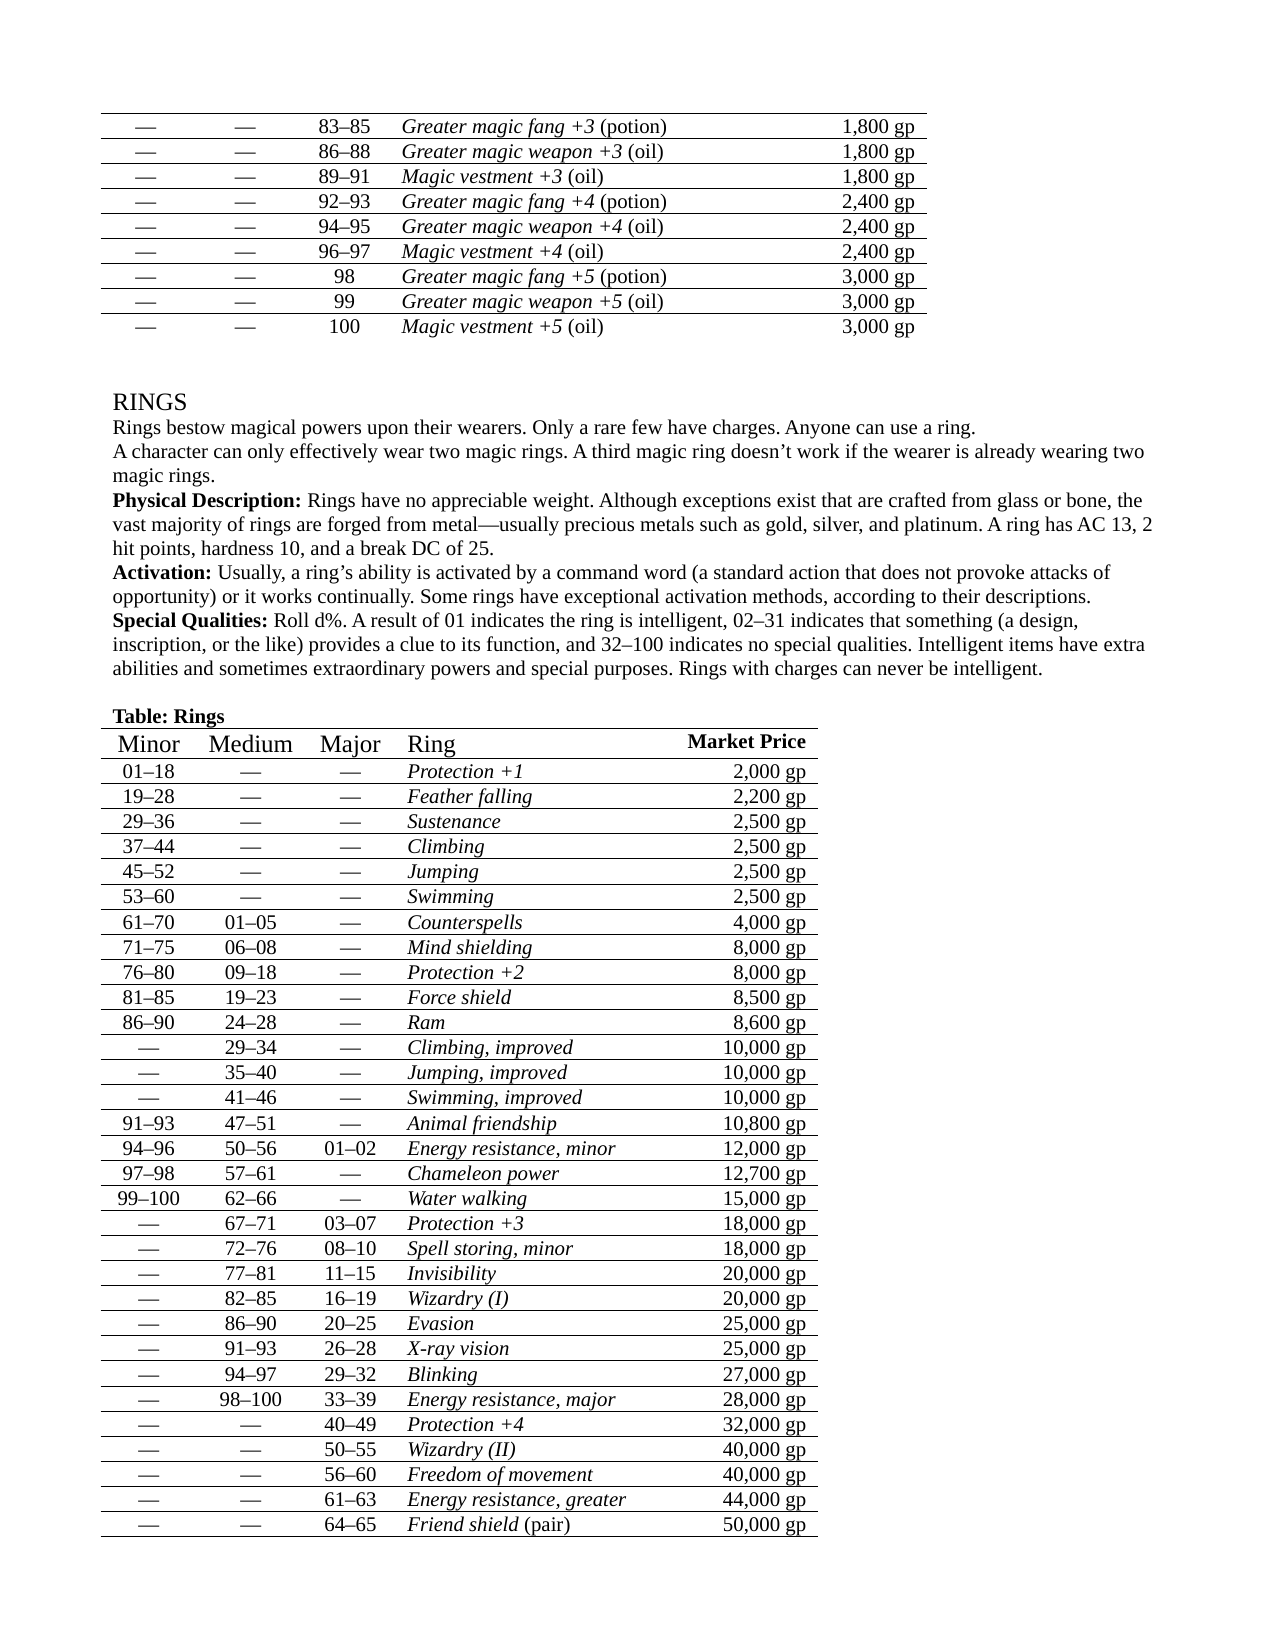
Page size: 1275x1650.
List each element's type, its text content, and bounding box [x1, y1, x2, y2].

table_cell 94–96 [101, 1136, 196, 1159]
table_cell — [101, 314, 191, 338]
text Rings bestow magical powers upon their wearers. Only a rare few have charges. Anyone can use a ring. [112, 415, 1162, 439]
table_cell 2,000 gp [666, 759, 818, 783]
table_cell Swimming [395, 885, 666, 908]
table_cell — [101, 264, 191, 288]
table_cell Spell storing, minor [395, 1236, 666, 1260]
table_cell 76–80 [101, 960, 196, 984]
table_cell 12,700 gp [666, 1161, 818, 1185]
table_cell Friend shield (pair) [395, 1512, 666, 1536]
table_cell — [101, 214, 191, 238]
table_cell — [196, 885, 305, 908]
table_cell — [305, 1010, 395, 1034]
table_cell 01–02 [305, 1136, 395, 1159]
table_cell 10,000 gp [666, 1085, 818, 1109]
table_cell Force shield [395, 985, 666, 1009]
table_cell 99 [299, 289, 389, 313]
table_cell 94–95 [299, 214, 389, 238]
table_cell — [196, 859, 305, 883]
table_cell — [101, 1035, 196, 1059]
table_cell — [305, 1110, 395, 1134]
table_cell Jumping, improved [395, 1060, 666, 1084]
table_cell — [305, 1161, 395, 1185]
table_cell — [305, 1035, 395, 1059]
text RINGS [112, 387, 1162, 415]
table_cell 20,000 gp [666, 1286, 818, 1310]
table_cell 83–85 [299, 114, 389, 138]
table_cell Energy resistance, greater [395, 1487, 666, 1511]
table_cell 47–51 [196, 1110, 305, 1134]
table_cell Climbing [395, 834, 666, 858]
table_cell 33–39 [305, 1387, 395, 1411]
table_cell Energy resistance, minor [395, 1136, 666, 1159]
table_cell 19–23 [196, 985, 305, 1009]
table_cell — [196, 834, 305, 858]
table_cell Magic vestment +5 (oil) [389, 314, 774, 338]
table_cell — [305, 834, 395, 858]
table_cell — [196, 809, 305, 833]
table_cell 94–97 [196, 1361, 305, 1386]
table_cell Greater magic weapon +4 (oil) [389, 214, 774, 238]
table_cell 56–60 [305, 1462, 395, 1486]
table_cell 81–85 [101, 985, 196, 1009]
table_cell — [305, 960, 395, 984]
table_cell 03–07 [305, 1211, 395, 1235]
table_cell — [191, 189, 299, 213]
table_cell — [191, 214, 299, 238]
table_cell 2,500 gp [666, 859, 818, 883]
table_cell — [305, 885, 395, 908]
table_cell 8,500 gp [666, 985, 818, 1009]
table_cell 99–100 [101, 1186, 196, 1210]
table_cell — [305, 859, 395, 883]
text Physical Description: Rings have no appreciable weight. Although exceptions exist that are crafted from glass or bone, the vast majority of rings are forged from metal—usually precious metals such as gold, silver, and platinum. A ring has AC 13, 2 hit points, hardness 10, and a break DC of 25. [112, 487, 1162, 560]
table_cell 86–88 [299, 139, 389, 163]
table_cell Market Price [666, 729, 818, 758]
table_cell 11–15 [305, 1261, 395, 1285]
table_cell — [101, 1060, 196, 1084]
table_cell — [305, 759, 395, 783]
table_cell Feather falling [395, 784, 666, 808]
table_cell — [101, 164, 191, 188]
table_cell Greater magic fang +5 (potion) [389, 264, 774, 288]
table_cell — [191, 264, 299, 288]
table_cell 91–93 [101, 1110, 196, 1134]
table_cell Blinking [395, 1361, 666, 1386]
table_cell — [101, 1437, 196, 1461]
table_cell — [191, 164, 299, 188]
table_cell — [101, 1311, 196, 1335]
table_cell — [101, 1085, 196, 1109]
table_cell — [191, 289, 299, 313]
table_cell — [191, 239, 299, 263]
table_cell — [101, 1512, 196, 1536]
table_cell — [305, 784, 395, 808]
table_cell — [101, 1261, 196, 1285]
table_cell — [101, 1387, 196, 1411]
table_cell 2,500 gp [666, 834, 818, 858]
table_cell 10,000 gp [666, 1060, 818, 1084]
table_cell Minor [101, 729, 196, 758]
table_cell Water walking [395, 1186, 666, 1210]
table_cell Greater magic weapon +5 (oil) [389, 289, 774, 313]
table_cell 53–60 [101, 885, 196, 908]
table_cell Swimming, improved [395, 1085, 666, 1109]
table_cell 10,800 gp [666, 1110, 818, 1134]
table_cell Protection +4 [395, 1412, 666, 1436]
table_cell — [196, 1487, 305, 1511]
table_cell 08–10 [305, 1236, 395, 1260]
table_cell 2,200 gp [666, 784, 818, 808]
table_cell — [196, 784, 305, 808]
table_cell 67–71 [196, 1211, 305, 1235]
table_cell 29–34 [196, 1035, 305, 1059]
table_cell 24–28 [196, 1010, 305, 1034]
table_cell — [101, 189, 191, 213]
table_cell 29–36 [101, 809, 196, 833]
table_cell — [101, 114, 191, 138]
table_cell 1,800 gp [775, 114, 927, 138]
table_cell — [305, 935, 395, 959]
table_cell Magic vestment +3 (oil) [389, 164, 774, 188]
table_cell 97–98 [101, 1161, 196, 1185]
table_cell — [196, 1412, 305, 1436]
text A character can only effectively wear two magic rings. A third magic ring doesn’t work if the wearer is already wearing two magic rings. [112, 439, 1162, 487]
table_cell — [101, 289, 191, 313]
table_cell Medium [196, 729, 305, 758]
table_cell 2,500 gp [666, 885, 818, 908]
table_cell — [196, 1512, 305, 1536]
table_cell Jumping [395, 859, 666, 883]
table_cell 29–32 [305, 1361, 395, 1386]
table_cell 2,400 gp [775, 189, 927, 213]
table_cell 62–66 [196, 1186, 305, 1210]
table_cell 01–18 [101, 759, 196, 783]
table_cell Wizardry (I) [395, 1286, 666, 1310]
table_cell Climbing, improved [395, 1035, 666, 1059]
table_cell 44,000 gp [666, 1487, 818, 1511]
table_cell 8,000 gp [666, 935, 818, 959]
table_cell 25,000 gp [666, 1336, 818, 1360]
text Activation: Usually, a ring’s ability is activated by a command word (a standard action that does not provoke attacks of opportunity) or it works continually. Some rings have exceptional activation methods, according to their descriptions. [112, 560, 1162, 608]
table_header Table: Rings [101, 704, 818, 728]
table_cell 82–85 [196, 1286, 305, 1310]
table_cell — [305, 1085, 395, 1109]
table_cell — [196, 759, 305, 783]
table_cell 45–52 [101, 859, 196, 883]
table_cell 64–65 [305, 1512, 395, 1536]
table_cell 2,400 gp [775, 239, 927, 263]
table_cell Wizardry (II) [395, 1437, 666, 1461]
table_cell 06–08 [196, 935, 305, 959]
table_cell 96–97 [299, 239, 389, 263]
table_cell — [101, 1286, 196, 1310]
table_cell 32,000 gp [666, 1412, 818, 1436]
table_cell — [101, 1336, 196, 1360]
table_cell Freedom of movement [395, 1462, 666, 1486]
table_cell — [101, 1462, 196, 1486]
table_cell 50,000 gp [666, 1512, 818, 1536]
table_cell — [101, 1361, 196, 1386]
table_cell 35–40 [196, 1060, 305, 1084]
table_cell — [101, 1412, 196, 1436]
table_cell 09–18 [196, 960, 305, 984]
table_cell 98 [299, 264, 389, 288]
table_cell 1,800 gp [775, 139, 927, 163]
table_cell 25,000 gp [666, 1311, 818, 1335]
table_cell 20–25 [305, 1311, 395, 1335]
table_cell Greater magic weapon +3 (oil) [389, 139, 774, 163]
table_cell — [191, 314, 299, 338]
table_cell 89–91 [299, 164, 389, 188]
table_cell 50–56 [196, 1136, 305, 1159]
table_cell 18,000 gp [666, 1211, 818, 1235]
table_cell 71–75 [101, 935, 196, 959]
table_cell X-ray vision [395, 1336, 666, 1360]
table_cell Protection +3 [395, 1211, 666, 1235]
table_cell 4,000 gp [666, 910, 818, 934]
table_cell 3,000 gp [775, 264, 927, 288]
table_cell 10,000 gp [666, 1035, 818, 1059]
table_cell Magic vestment +4 (oil) [389, 239, 774, 263]
table_cell 18,000 gp [666, 1236, 818, 1260]
table_cell 2,400 gp [775, 214, 927, 238]
table_cell — [305, 809, 395, 833]
table_cell Ring [395, 729, 666, 758]
table_cell 12,000 gp [666, 1136, 818, 1159]
table_cell 41–46 [196, 1085, 305, 1109]
table_cell Sustenance [395, 809, 666, 833]
table_cell 86–90 [101, 1010, 196, 1034]
table_cell 61–70 [101, 910, 196, 934]
table_cell 77–81 [196, 1261, 305, 1285]
table_cell 40–49 [305, 1412, 395, 1436]
table_cell — [196, 1462, 305, 1486]
table_cell — [305, 985, 395, 1009]
table_cell Mind shielding [395, 935, 666, 959]
table_cell — [191, 139, 299, 163]
table_cell — [305, 1060, 395, 1084]
table_cell 40,000 gp [666, 1437, 818, 1461]
table_cell 40,000 gp [666, 1462, 818, 1486]
table_cell 92–93 [299, 189, 389, 213]
table_cell Evasion [395, 1311, 666, 1335]
table_cell — [101, 1211, 196, 1235]
table_cell — [305, 1186, 395, 1210]
table_cell Protection +2 [395, 960, 666, 984]
table_cell Greater magic fang +4 (potion) [389, 189, 774, 213]
table_cell Animal friendship [395, 1110, 666, 1134]
table_cell 16–19 [305, 1286, 395, 1310]
table_cell 57–61 [196, 1161, 305, 1185]
table_cell Energy resistance, major [395, 1387, 666, 1411]
table_cell 8,600 gp [666, 1010, 818, 1034]
table_cell Protection +1 [395, 759, 666, 783]
text Special Qualities: Roll d%. A result of 01 indicates the ring is intelligent, 02–31 indicates that something (a design, inscription, or the like) provides a clue to its function, and 32–100 indicates no special qualities. Intelligent items have extra abilities and sometimes extraordinary powers and special purposes. Rings with charges can never be intelligent. [112, 608, 1162, 680]
table_cell 61–63 [305, 1487, 395, 1511]
table_cell — [196, 1437, 305, 1461]
table_cell 01–05 [196, 910, 305, 934]
table_cell Ram [395, 1010, 666, 1034]
table_cell — [101, 1236, 196, 1260]
table_cell 27,000 gp [666, 1361, 818, 1386]
table_cell 8,000 gp [666, 960, 818, 984]
table_cell 28,000 gp [666, 1387, 818, 1411]
table_cell 26–28 [305, 1336, 395, 1360]
table_cell 98–100 [196, 1387, 305, 1411]
table_cell 2,500 gp [666, 809, 818, 833]
table_cell 91–93 [196, 1336, 305, 1360]
table_cell 37–44 [101, 834, 196, 858]
table_cell 15,000 gp [666, 1186, 818, 1210]
table_cell Counterspells [395, 910, 666, 934]
table_cell Invisibility [395, 1261, 666, 1285]
table_cell 20,000 gp [666, 1261, 818, 1285]
table_cell Chameleon power [395, 1161, 666, 1185]
table_cell — [191, 114, 299, 138]
table_cell — [305, 910, 395, 934]
table_cell — [101, 1487, 196, 1511]
table_cell 1,800 gp [775, 164, 927, 188]
table_cell 19–28 [101, 784, 196, 808]
table_cell — [101, 239, 191, 263]
table_cell 86–90 [196, 1311, 305, 1335]
table_cell 3,000 gp [775, 314, 927, 338]
table_cell 72–76 [196, 1236, 305, 1260]
table_cell 100 [299, 314, 389, 338]
table_cell 3,000 gp [775, 289, 927, 313]
table_cell Major [305, 729, 395, 758]
table_cell 50–55 [305, 1437, 395, 1461]
table_cell Greater magic fang +3 (potion) [389, 114, 774, 138]
table_cell — [101, 139, 191, 163]
